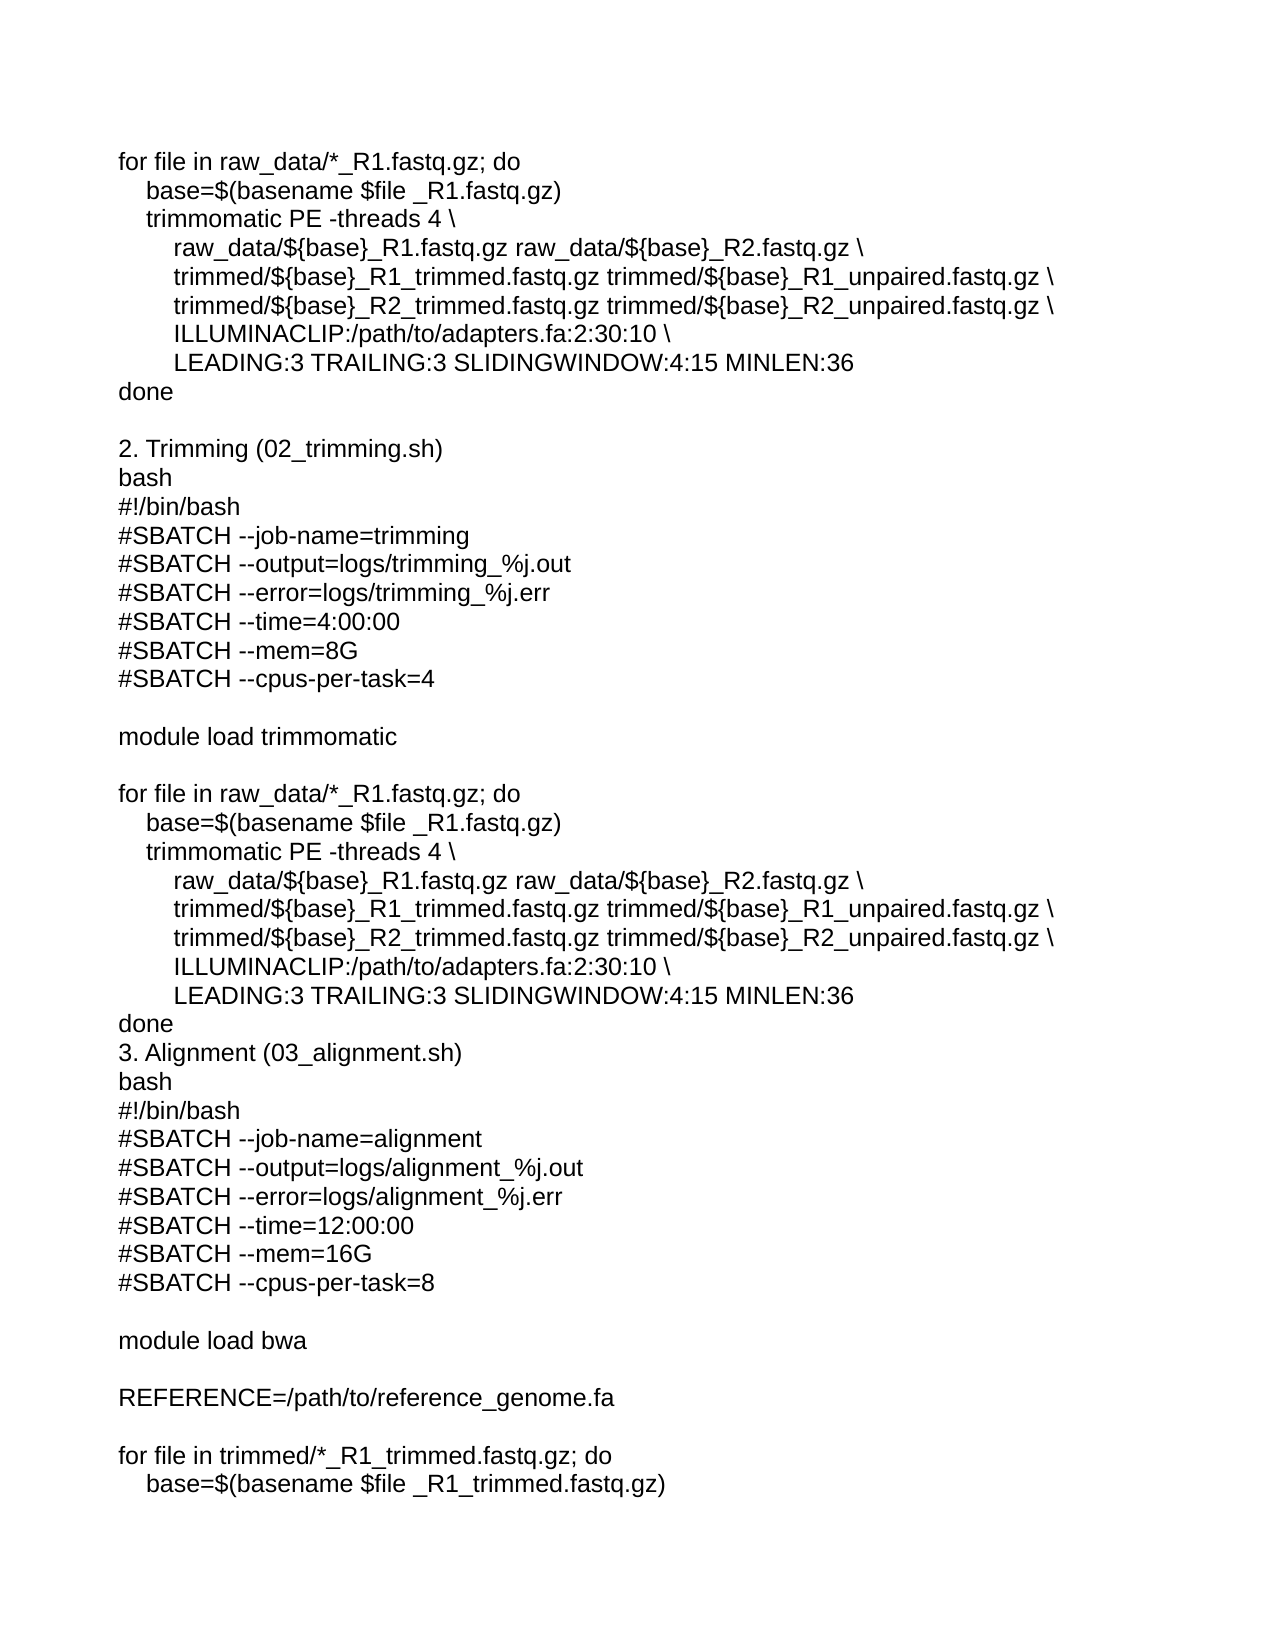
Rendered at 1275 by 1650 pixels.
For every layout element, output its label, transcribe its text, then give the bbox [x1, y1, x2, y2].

text ILLUMINACLIP:/path/to/adapters.fa:2:30:10 \ [118, 319, 1157, 348]
text done [118, 377, 1157, 406]
text 2. Trimming (02_trimming.sh) [118, 434, 1157, 463]
text #SBATCH --output=logs/alignment_%j.out [118, 1153, 1157, 1182]
text trimmomatic PE -threads 4 \ [118, 837, 1157, 866]
text #SBATCH --mem=8G [118, 636, 1157, 664]
text trimmed/${base}_R2_trimmed.fastq.gz trimmed/${base}_R2_unpaired.fastq.gz \ [118, 923, 1157, 952]
text module load bwa [118, 1326, 1157, 1354]
text base=$(basename $file _R1.fastq.gz) [118, 808, 1157, 837]
text #SBATCH --job-name=alignment [118, 1124, 1157, 1153]
text #SBATCH --mem=16G [118, 1239, 1157, 1268]
text for file in trimmed/*_R1_trimmed.fastq.gz; do [118, 1441, 1157, 1469]
text bash [118, 463, 1157, 492]
text base=$(basename $file _R1.fastq.gz) [118, 176, 1157, 204]
text raw_data/${base}_R1.fastq.gz raw_data/${base}_R2.fastq.gz \ [118, 233, 1157, 262]
text LEADING:3 TRAILING:3 SLIDINGWINDOW:4:15 MINLEN:36 [118, 981, 1157, 1009]
text #SBATCH --error=logs/alignment_%j.err [118, 1182, 1157, 1211]
text ILLUMINACLIP:/path/to/adapters.fa:2:30:10 \ [118, 952, 1157, 981]
text for file in raw_data/*_R1.fastq.gz; do [118, 779, 1157, 808]
text #!/bin/bash [118, 492, 1157, 521]
text #SBATCH --cpus-per-task=4 [118, 664, 1157, 693]
text #SBATCH --job-name=trimming [118, 521, 1157, 549]
text module load trimmomatic [118, 722, 1157, 751]
text trimmomatic PE -threads 4 \ [118, 204, 1157, 233]
text trimmed/${base}_R1_trimmed.fastq.gz trimmed/${base}_R1_unpaired.fastq.gz \ [118, 262, 1157, 291]
text #SBATCH --time=4:00:00 [118, 607, 1157, 636]
text bash [118, 1067, 1157, 1096]
text trimmed/${base}_R2_trimmed.fastq.gz trimmed/${base}_R2_unpaired.fastq.gz \ [118, 291, 1157, 319]
text LEADING:3 TRAILING:3 SLIDINGWINDOW:4:15 MINLEN:36 [118, 348, 1157, 377]
text done [118, 1009, 1157, 1038]
text base=$(basename $file _R1_trimmed.fastq.gz) [118, 1469, 1157, 1498]
text 3. Alignment (03_alignment.sh) [118, 1038, 1157, 1067]
text #SBATCH --time=12:00:00 [118, 1211, 1157, 1239]
text #!/bin/bash [118, 1096, 1157, 1124]
text raw_data/${base}_R1.fastq.gz raw_data/${base}_R2.fastq.gz \ [118, 866, 1157, 894]
text #SBATCH --error=logs/trimming_%j.err [118, 578, 1157, 607]
text #SBATCH --output=logs/trimming_%j.out [118, 549, 1157, 578]
text #SBATCH --cpus-per-task=8 [118, 1268, 1157, 1297]
text for file in raw_data/*_R1.fastq.gz; do [118, 147, 1157, 176]
text REFERENCE=/path/to/reference_genome.fa [118, 1383, 1157, 1412]
text trimmed/${base}_R1_trimmed.fastq.gz trimmed/${base}_R1_unpaired.fastq.gz \ [118, 894, 1157, 923]
